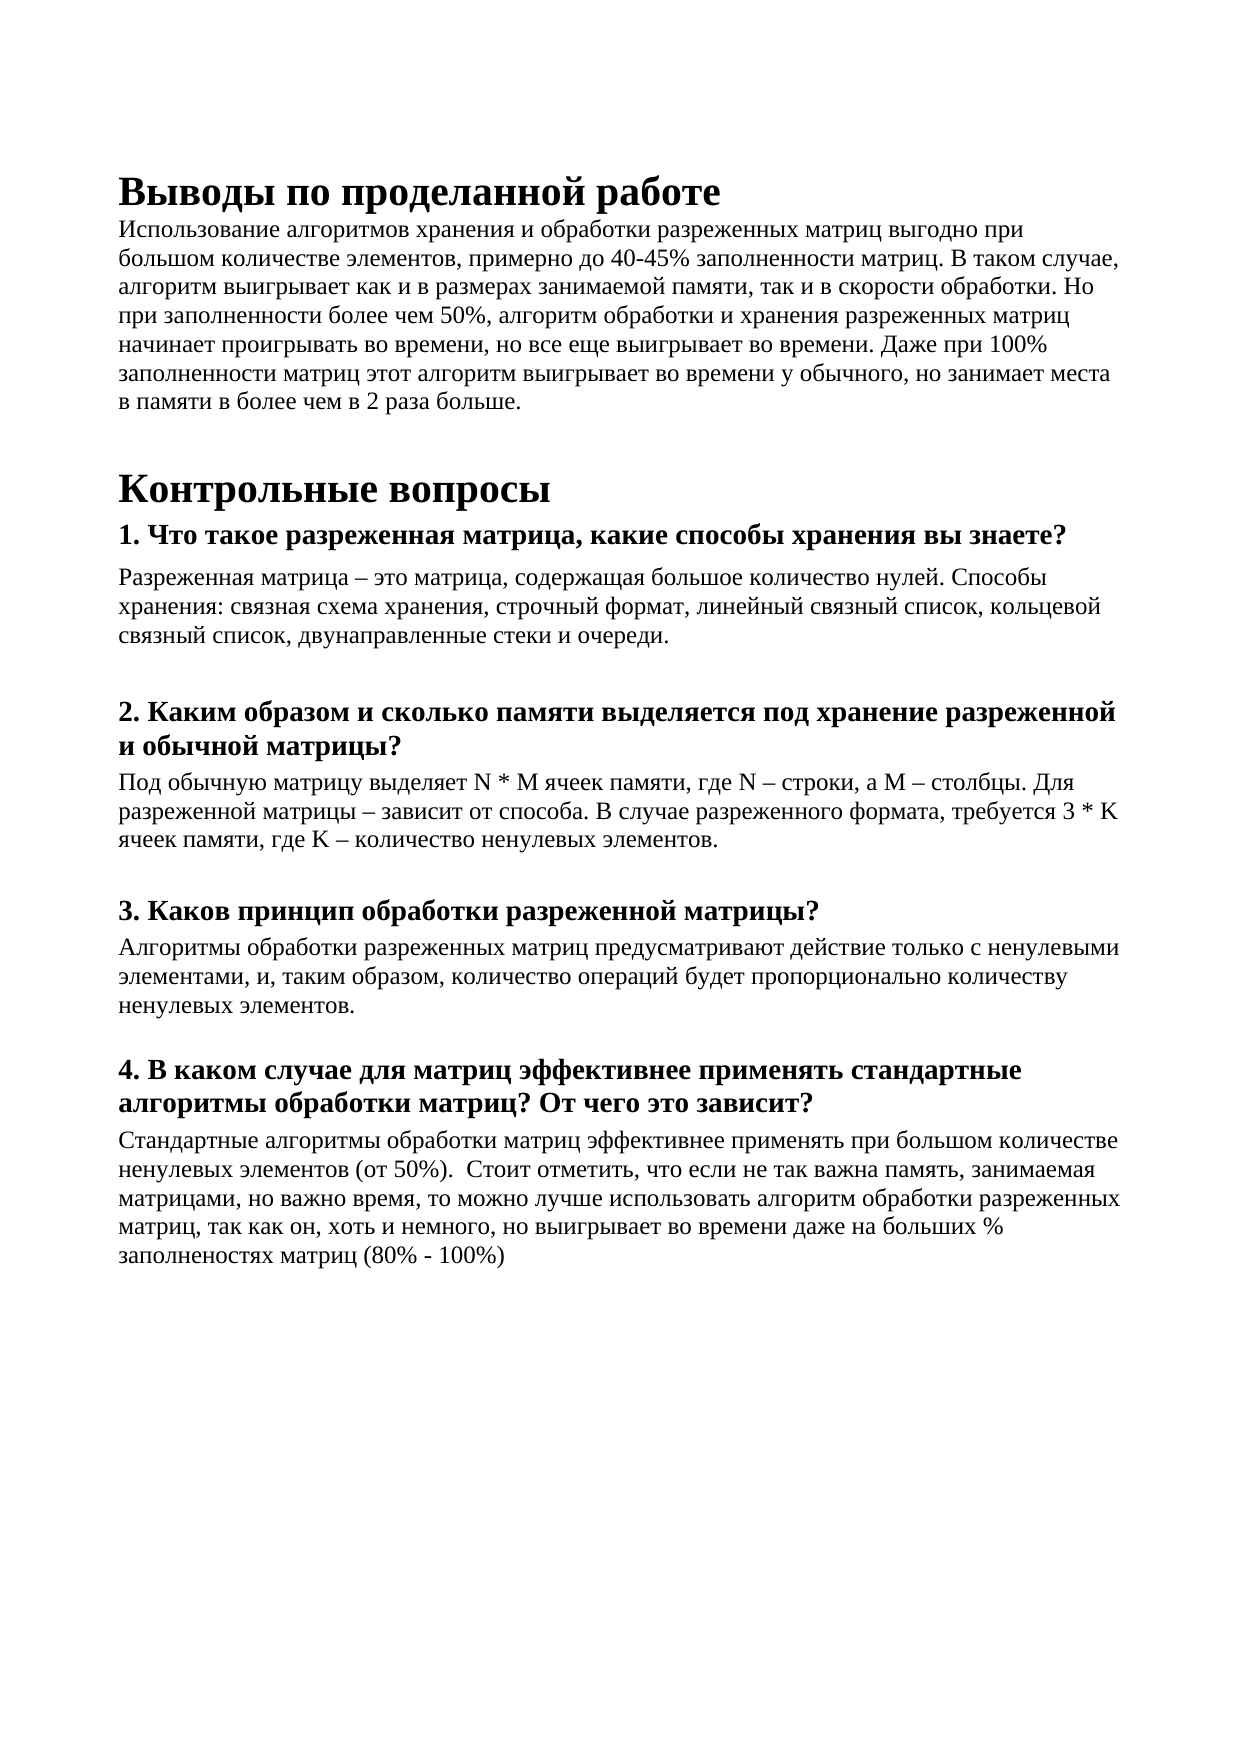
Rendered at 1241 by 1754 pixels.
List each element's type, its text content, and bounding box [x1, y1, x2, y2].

text Под обычную матрицу выделяет N * M ячеек памяти, где N – строки, а M – столбцы. Для разреженной матрицы – зависит от способа. В случае разреженного формата, требуется 3 * K ячеек памяти, где K – количество ненулевых элементов. [118, 767, 1122, 853]
text 3. Каков принцип обработки разреженной матрицы? [118, 893, 1122, 926]
text Контрольные вопросы [118, 463, 1122, 511]
text 2. Каким образом и сколько памяти выделяется под хранение разреженной и обычной матрицы? [118, 694, 1122, 761]
text Алгоритмы обработки разреженных матриц предусматривают действие только с ненулевыми элементами, и, таким образом, количество операций будет пропорционально количеству ненулевых элементов. [118, 932, 1122, 1018]
text 1. Что такое разреженная матрица, какие способы хранения вы знаете? [118, 517, 1122, 551]
text Стандартные алгоритмы обработки матриц эффективнее применять при большом количестве ненулевых элементов (от 50%). Cтоит отметить, что если не так важна память, занимаемая матрицами, но важно время, то можно лучше использовать алгоритм обработки разреженных матриц, так как он, хоть и немного, но выигрывает во времени даже на больших % заполненостях матриц (80% - 100%) [118, 1125, 1122, 1269]
text 4. В каком случае для матриц эффективнее применять стандартные алгоритмы обработки матриц? От чего это зависит? [118, 1052, 1122, 1119]
text Разреженная матрица – это матрица, содержащая большое количество нулей. Способы хранения: связная схема хранения, строчный формат, линейный связный список, кольцевой связный список, двунаправленные стеки и очереди. [118, 562, 1122, 649]
text Выводы по проделанной работе [118, 166, 1122, 214]
text Использование алгоритмов хранения и обработки разреженных матриц выгодно при большом количестве элементов, примерно до 40-45% заполненности матриц. В таком случае, алгоритм выигрывает как и в размерах занимаемой памяти, так и в скорости обработки. Но при заполненности более чем 50%, алгоритм обработки и хранения разреженных матриц начинает проигрывать во времени, но все еще выигрывает во времени. Даже при 100% заполненности матриц этот алгоритм выигрывает во времени у обычного, но занимает места в памяти в более чем в 2 раза больше. [118, 214, 1122, 415]
